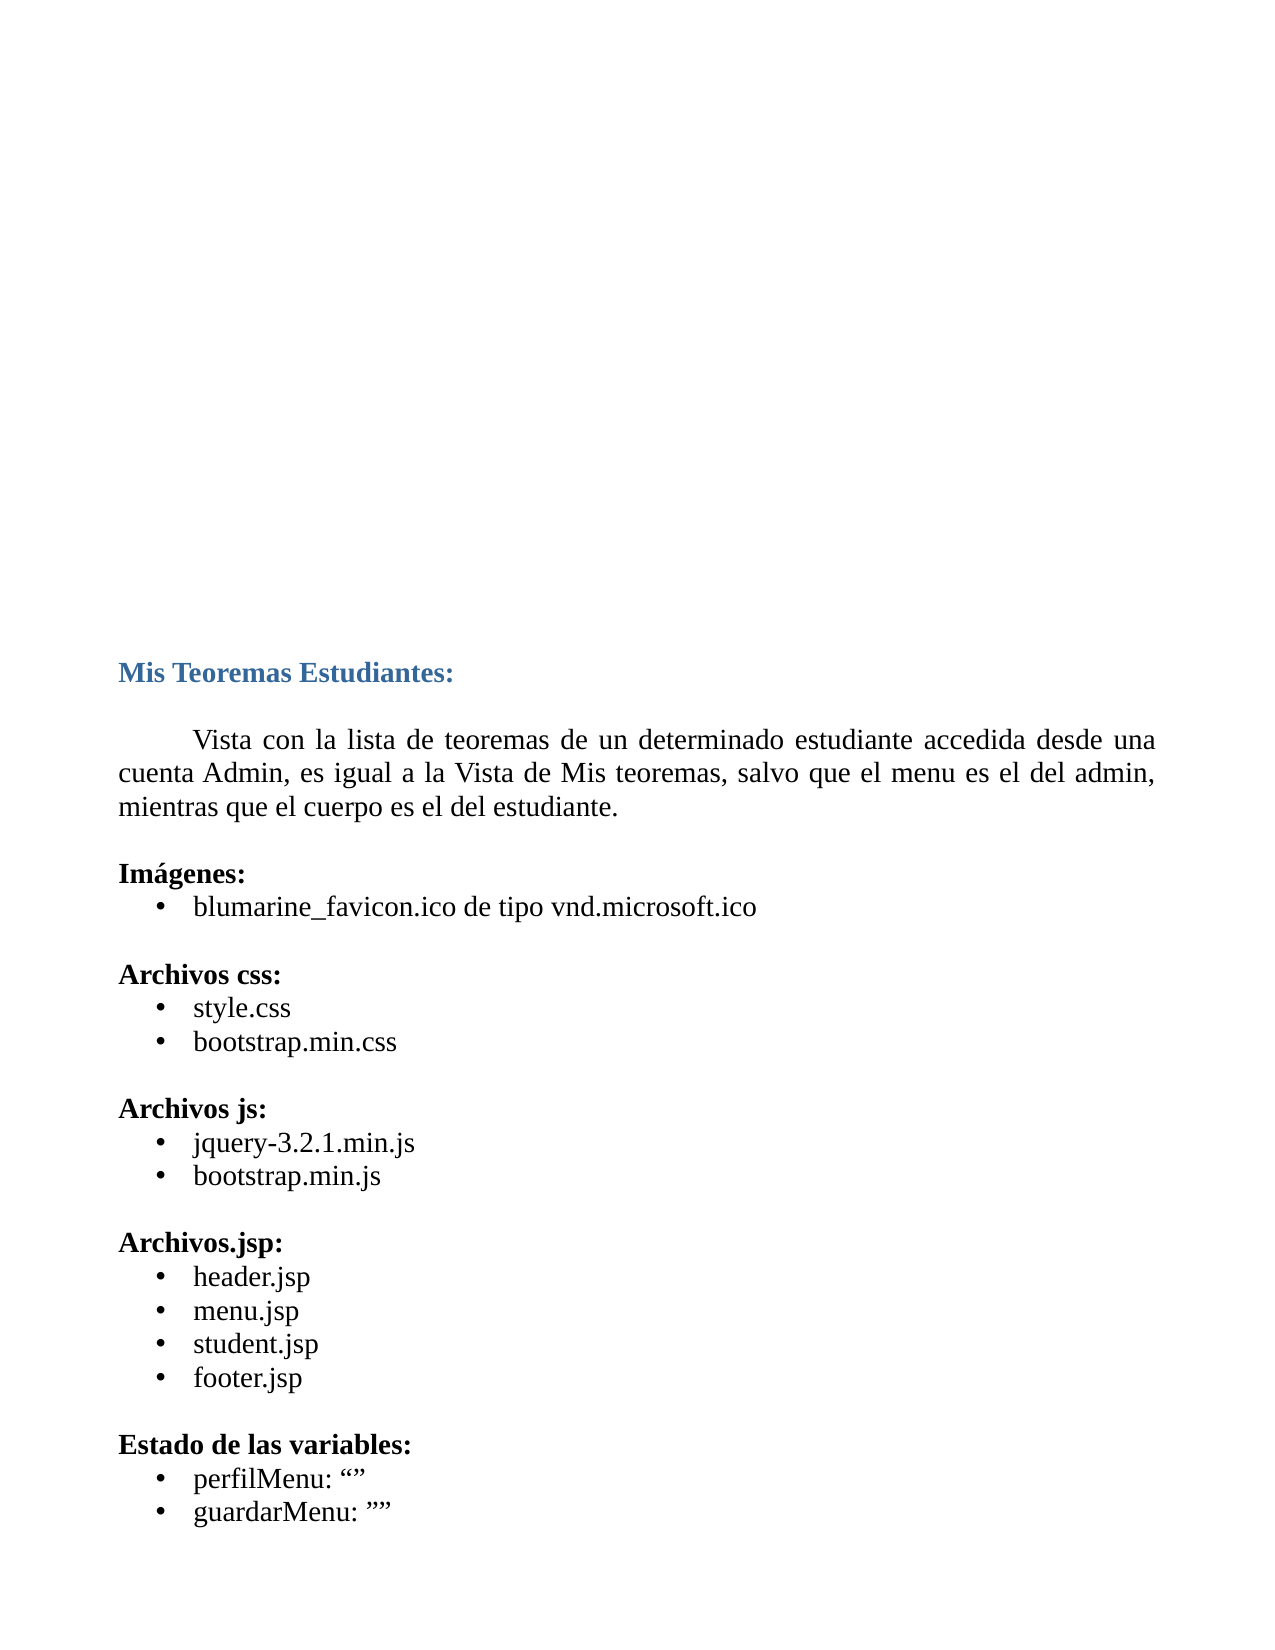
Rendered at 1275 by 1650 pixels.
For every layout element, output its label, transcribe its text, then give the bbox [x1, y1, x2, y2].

list blumarine_favicon.ico de tipo vnd.microsoft.ico [156, 889, 1157, 923]
text Archivos css: [118, 957, 1157, 990]
list perfilMenu: “” [156, 1461, 1157, 1494]
list header.jsp [156, 1259, 1157, 1293]
text Archivos js: [118, 1091, 1157, 1125]
list student.jsp [156, 1326, 1157, 1360]
text Estado de las variables: [118, 1427, 1157, 1461]
text Imágenes: [118, 856, 1157, 889]
list footer.jsp [156, 1360, 1157, 1394]
text Archivos.jsp: [118, 1226, 1157, 1259]
list jquery-3.2.1.min.js [156, 1125, 1157, 1158]
text Mis Teoremas Estudiantes: [118, 655, 1157, 688]
list bootstrap.min.js [156, 1158, 1157, 1192]
list style.css [156, 990, 1157, 1024]
list bootstrap.min.css [156, 1024, 1157, 1058]
list menu.jsp [156, 1293, 1157, 1326]
text Vista con la lista de teoremas de un determinado estudiante accedida desde una cuenta Admin, es igual a la Vista de Mis teoremas, salvo que el menu es el del admin, mientras que el cuerpo es el del estudiante. [118, 722, 1157, 822]
list guardarMenu: ”” [156, 1494, 1157, 1528]
